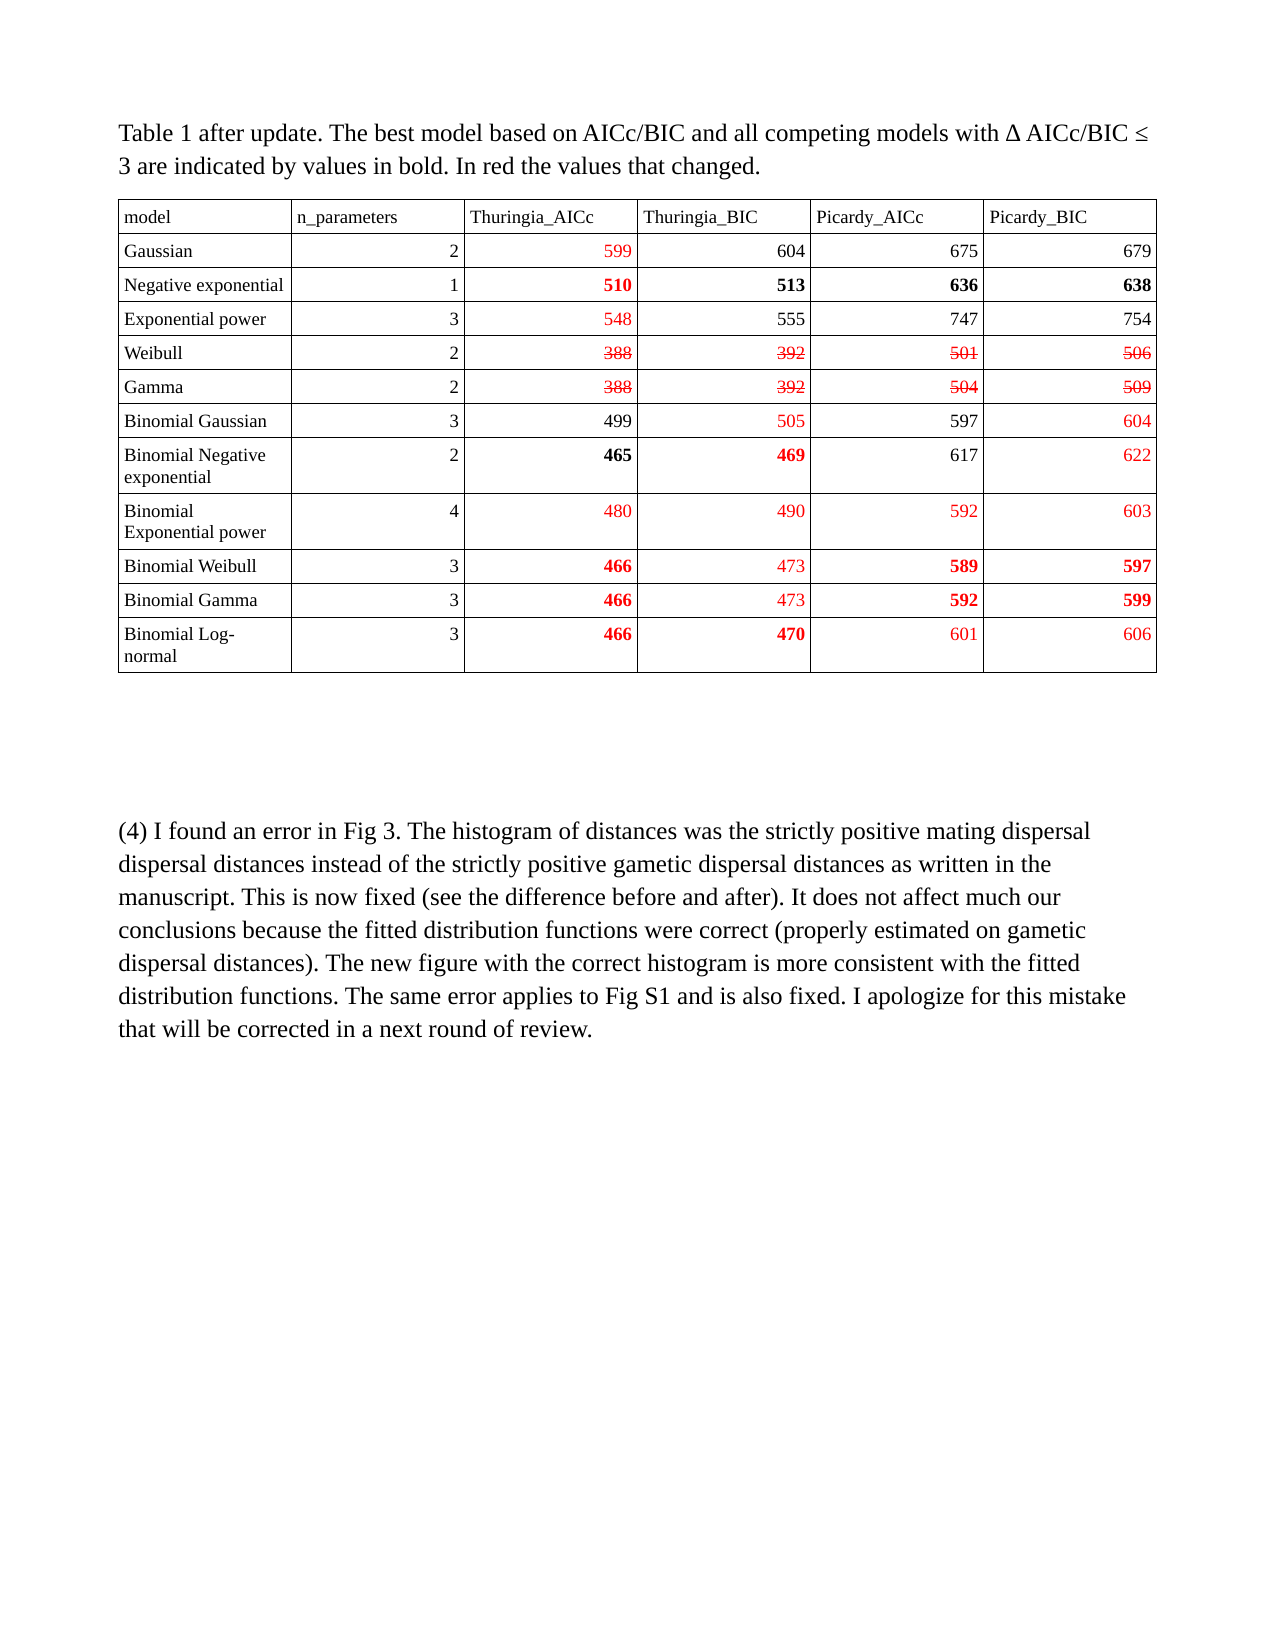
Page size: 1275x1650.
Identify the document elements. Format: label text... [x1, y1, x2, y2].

table_cell 599 [984, 584, 1156, 617]
table_cell Binomial Weibull [119, 550, 291, 582]
table_cell 589 [811, 550, 983, 582]
table_cell Weibull [119, 336, 291, 369]
table_cell 754 [984, 302, 1156, 335]
table_cell Binomial Exponential power [119, 494, 291, 548]
table_header Thuringia_AICc [465, 200, 637, 233]
table_cell 3 [292, 584, 464, 617]
table_cell 636 [811, 268, 983, 301]
table_cell 604 [638, 234, 810, 267]
table_cell 1 [292, 268, 464, 301]
table_cell 392 [638, 336, 810, 369]
table_header Picardy_BIC [984, 200, 1156, 233]
table_cell 599 [465, 234, 637, 267]
table_cell 4 [292, 494, 464, 548]
table_cell 466 [465, 618, 637, 672]
table_cell 392 [638, 370, 810, 403]
table_cell 555 [638, 302, 810, 335]
table_cell 506 [984, 336, 1156, 369]
table_cell 622 [984, 438, 1156, 493]
table_cell 490 [638, 494, 810, 548]
table_cell Gaussian [119, 234, 291, 267]
table_cell 388 [465, 336, 637, 369]
table_cell 597 [984, 550, 1156, 582]
table_header Thuringia_BIC [638, 200, 810, 233]
table_cell 3 [292, 404, 464, 437]
table_cell 597 [811, 404, 983, 437]
text Table 1 after update. The best model based on AICc/BIC and all competing models with ∆ AICc/BIC ≤ 3 are indicated by values in bold. In red the values that changed. [118, 118, 1157, 180]
table_header Picardy_AICc [811, 200, 983, 233]
table_cell 3 [292, 550, 464, 582]
table_cell 465 [465, 438, 637, 493]
table_cell 510 [465, 268, 637, 301]
table_cell 505 [638, 404, 810, 437]
table_cell 548 [465, 302, 637, 335]
table_cell 499 [465, 404, 637, 437]
table_cell 466 [465, 584, 637, 617]
table_cell 3 [292, 302, 464, 335]
table_cell 606 [984, 618, 1156, 672]
table_cell 470 [638, 618, 810, 672]
table_cell 3 [292, 618, 464, 672]
table_cell 2 [292, 438, 464, 493]
table_cell 604 [984, 404, 1156, 437]
table_cell 2 [292, 370, 464, 403]
table_cell 675 [811, 234, 983, 267]
table_cell 617 [811, 438, 983, 493]
table_cell 473 [638, 550, 810, 582]
table_cell 638 [984, 268, 1156, 301]
table_cell Binomial Gaussian [119, 404, 291, 437]
table_cell Exponential power [119, 302, 291, 335]
table_cell Binomial Gamma [119, 584, 291, 617]
table_cell 2 [292, 336, 464, 369]
text (4) I found an error in Fig 3. The histogram of distances was the strictly positive mating dispersal dispersal distances instead of the strictly positive gametic dispersal distances as written in the manuscript. This is now fixed (see the difference before and after). It does not affect much our conclusions because the fitted distribution functions were correct (properly estimated on gametic dispersal distances). The new figure with the correct histogram is more consistent with the fitted distribution functions. The same error applies to Fig S1 and is also fixed. I apologize for this mistake that will be corrected in a next round of review. [118, 816, 1157, 1043]
table_cell 592 [811, 584, 983, 617]
table_cell 603 [984, 494, 1156, 548]
table_cell 480 [465, 494, 637, 548]
table_cell 679 [984, 234, 1156, 267]
table_cell 747 [811, 302, 983, 335]
table_cell Negative exponential [119, 268, 291, 301]
table_cell Binomial Log-normal [119, 618, 291, 672]
table_cell 592 [811, 494, 983, 548]
table_cell Binomial Negative exponential [119, 438, 291, 493]
table_cell 513 [638, 268, 810, 301]
table_cell 501 [811, 336, 983, 369]
table_header n_parameters [292, 200, 464, 233]
table_cell 601 [811, 618, 983, 672]
table_cell 466 [465, 550, 637, 582]
table_header model [119, 200, 291, 233]
table_cell 509 [984, 370, 1156, 403]
table_cell 469 [638, 438, 810, 493]
table_cell 388 [465, 370, 637, 403]
table_cell 473 [638, 584, 810, 617]
table_cell 2 [292, 234, 464, 267]
table_cell 504 [811, 370, 983, 403]
table_cell Gamma [119, 370, 291, 403]
